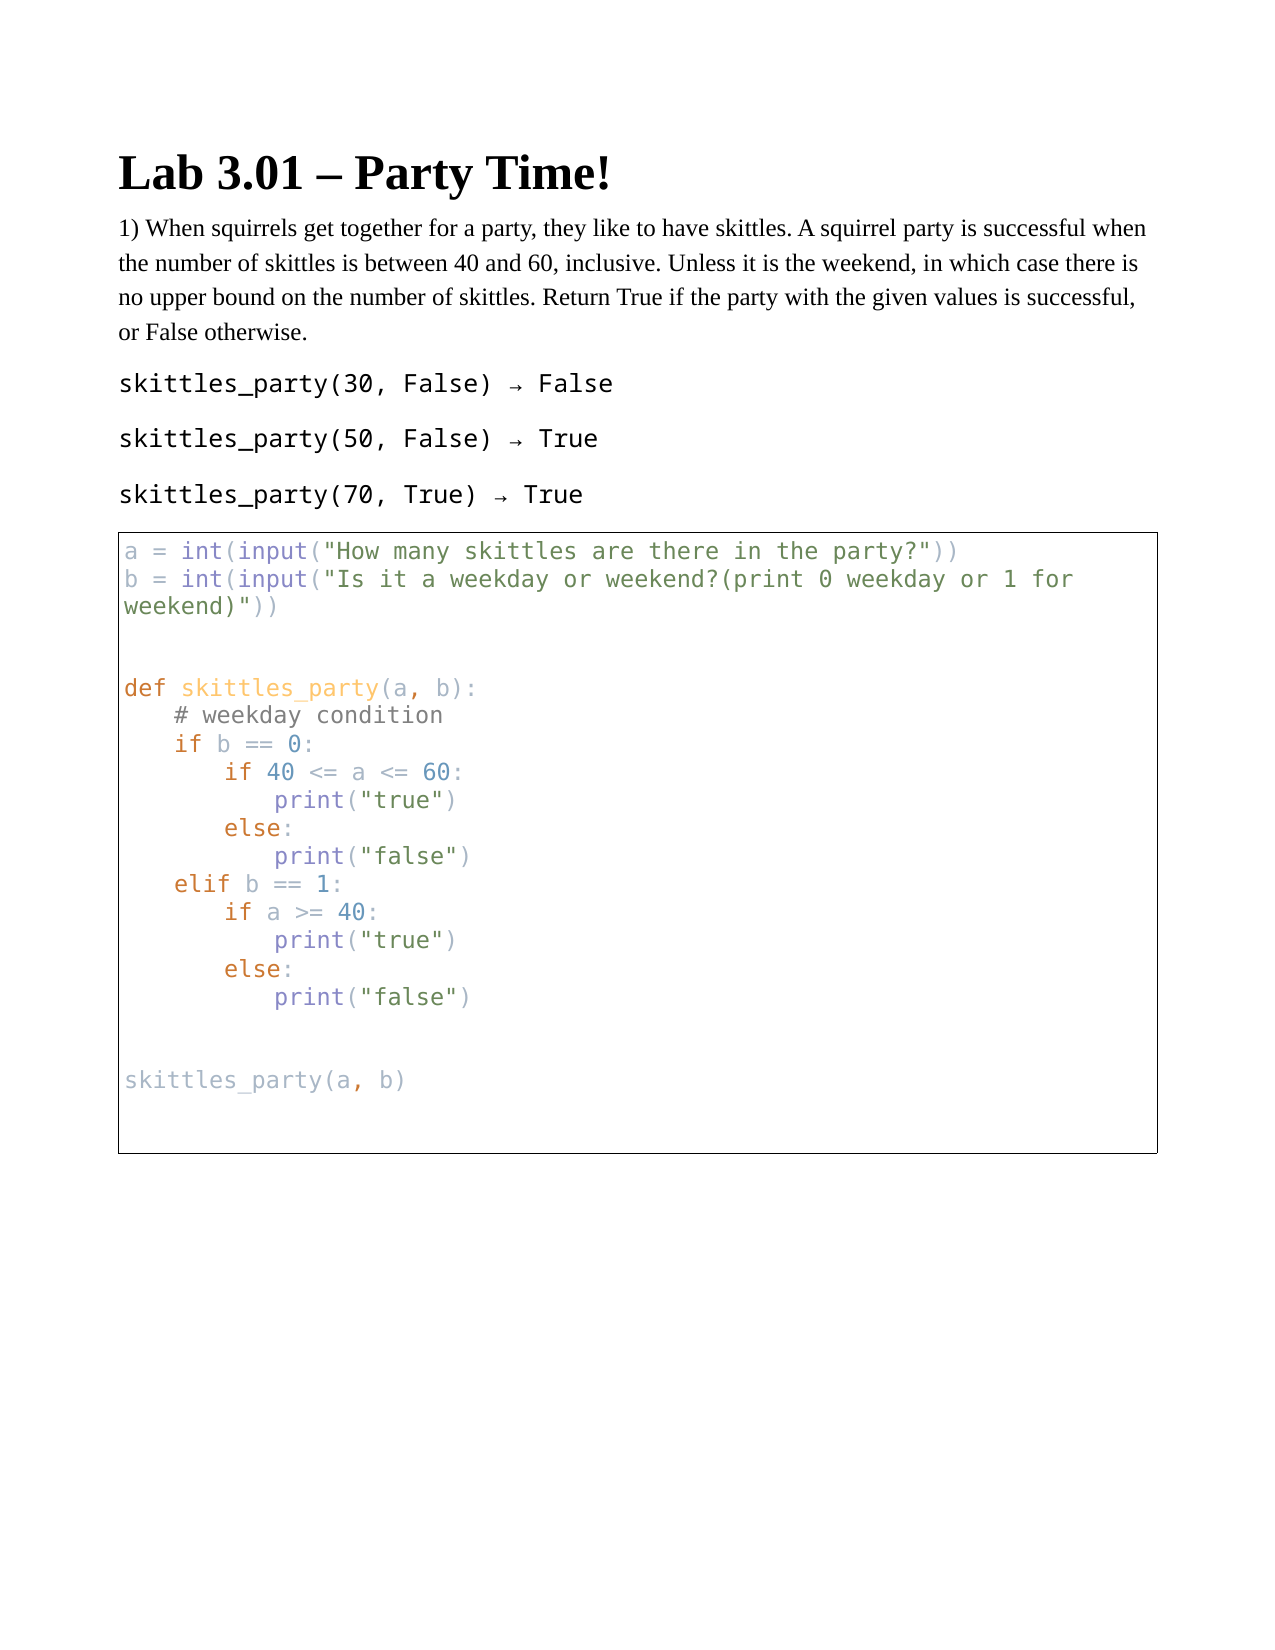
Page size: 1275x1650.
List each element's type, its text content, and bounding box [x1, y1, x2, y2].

subtitle Lab 3.01 – Party Time! [118, 143, 1157, 201]
text skittles_party(50, False) → True [118, 421, 1157, 455]
table_header a = int(input("How many skittles are there in the party?")) b = int(input("Is it a weekday or weekend?(print 0 weekday or 1 for weekend)")) def skittles_party(a, b): # weekday condition if b == 0: if 40 <= a <= 60: print("true") else: print("false") elif b == 1: if a >= 40: print("true") else: print("false") skittles_party(a, b) [119, 533, 1157, 1152]
text 1) When squirrels get together for a party, they like to have skittles. A squirrel party is successful when the number of skittles is between 40 and 60, inclusive. Unless it is the weekend, in which case there is no upper bound on the number of skittles. Return True if the party with the given values is successful, or False otherwise. [118, 213, 1157, 345]
text skittles_party(70, True) → True [118, 476, 1157, 511]
text skittles_party(30, False) → False [118, 366, 1157, 400]
